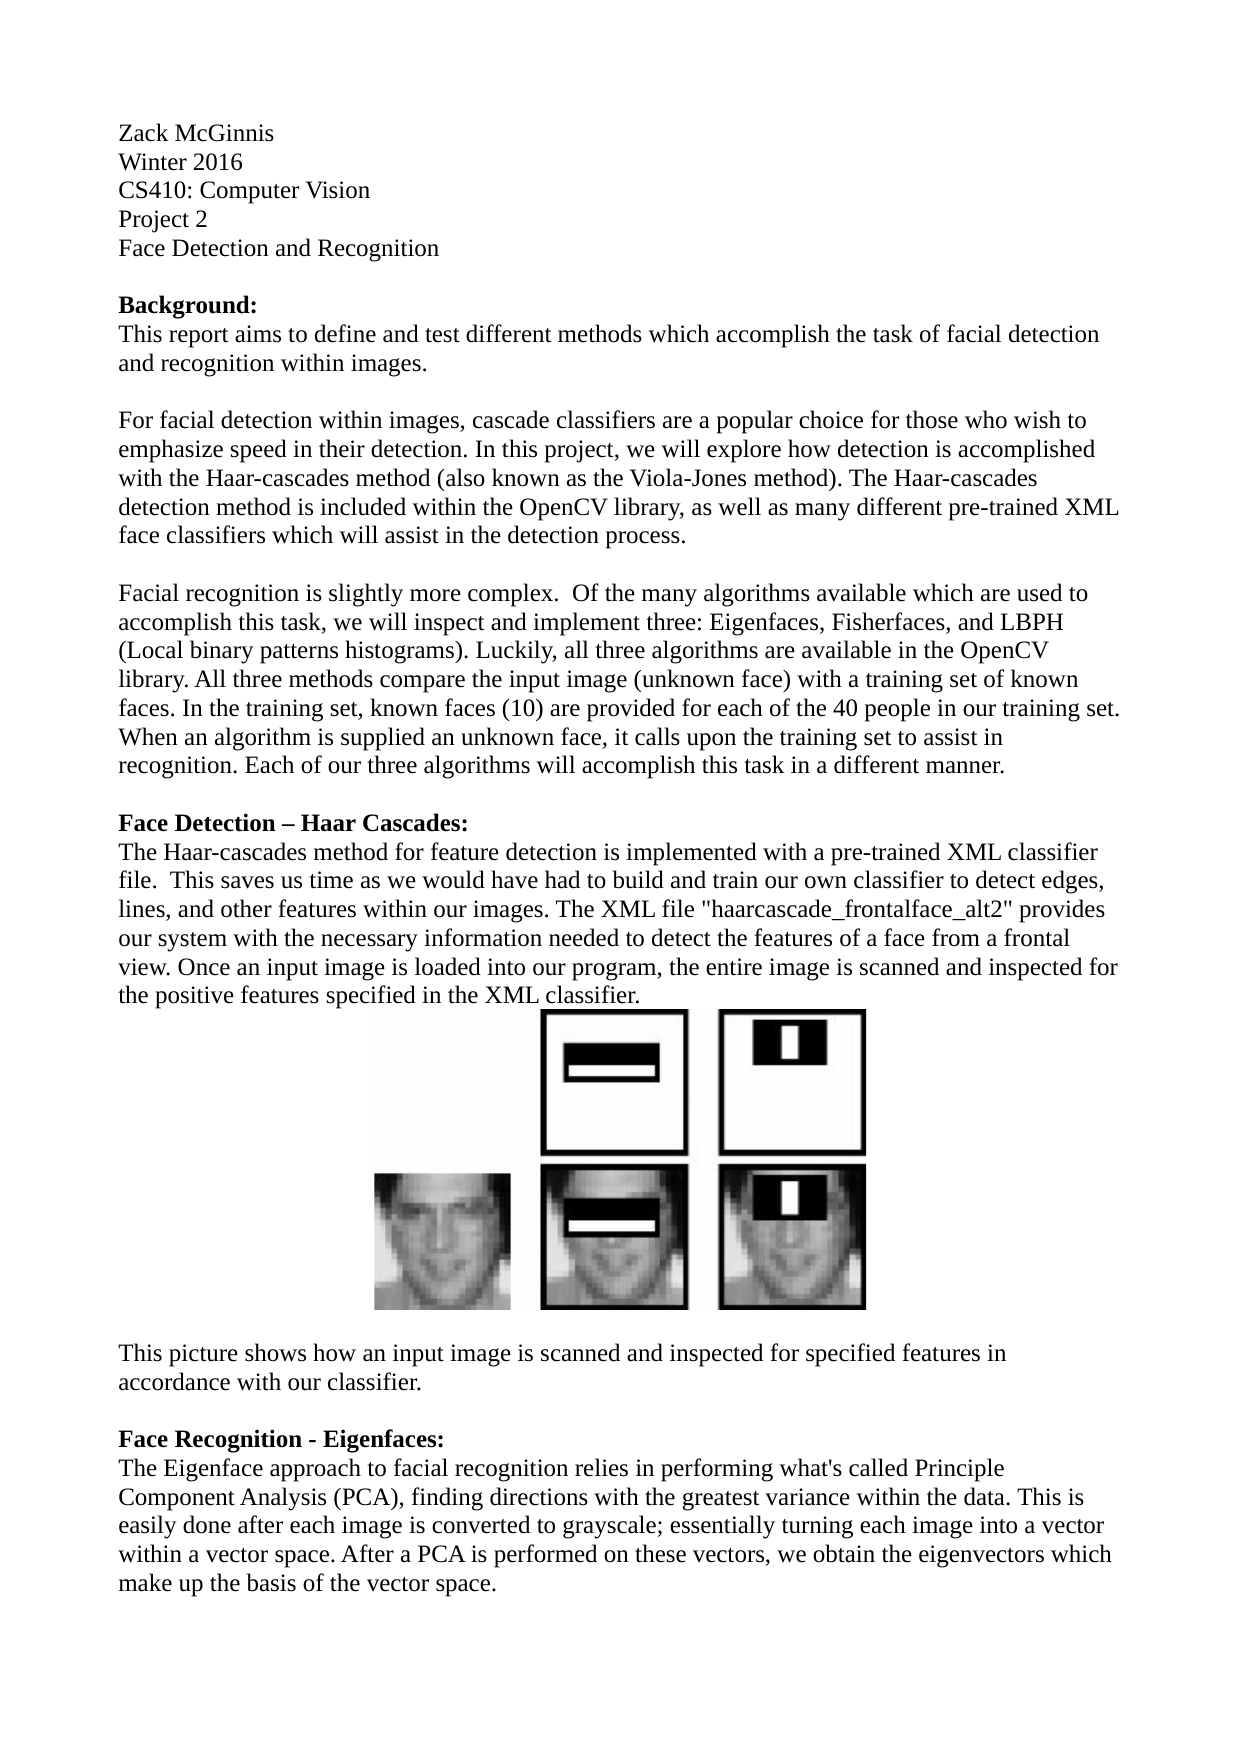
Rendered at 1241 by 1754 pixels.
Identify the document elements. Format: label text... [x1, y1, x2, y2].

text For facial detection within images, cascade classifiers are a popular choice for those who wish to emphasize speed in their detection. In this project, we will explore how detection is accomplished with the Haar-cascades method (also known as the Viola-Jones method). The Haar-cascades detection method is included within the OpenCV library, as well as many different pre-trained XML face classifiers which will assist in the detection process. [118, 406, 1122, 549]
text Facial recognition is slightly more complex. Of the many algorithms available which are used to accomplish this task, we will inspect and implement three: Eigenfaces, Fisherfaces, and LBPH (Local binary patterns histograms). Luckily, all three algorithms are available in the OpenCV library. All three methods compare the input image (unknown face) with a training set of known faces. In the training set, known faces (10) are provided for each of the 40 people in our training set. When an algorithm is supplied an unknown face, it calls upon the training set to assist in recognition. Each of our three algorithms will accomplish this task in a different manner. [118, 578, 1122, 779]
text The Haar-cascades method for feature detection is implemented with a pre-trained XML classifier file. This saves us time as we would have had to build and train our own classifier to detect edges, lines, and other features within our images. The XML file "haarcascade_frontalface_alt2" provides our system with the necessary information needed to detect the features of a face from a frontal view. Once an input image is loaded into our program, the entire image is scanned and inspected for the positive features specified in the XML classifier. [118, 837, 1122, 1009]
text Background: [118, 291, 1122, 319]
text Face Detection and Recognition [118, 233, 1122, 262]
text Face Recognition - Eigenfaces: [118, 1424, 1122, 1453]
text The Eigenface approach to facial recognition relies in performing what's called Principle Component Analysis (PCA), finding directions with the greatest variance within the data. This is easily done after each image is converted to grayscale; essentially turning each image into a vector within a vector space. After a PCA is performed on these vectors, we obtain the eigenvectors which make up the basis of the vector space. [118, 1453, 1122, 1597]
text Project 2 [118, 204, 1122, 233]
text Zack McGinnis [118, 118, 1122, 147]
text Face Detection – Haar Cascades: [118, 808, 1122, 837]
text Winter 2016 [118, 147, 1122, 176]
text CS410: Computer Vision [118, 176, 1122, 204]
picture [373, 1009, 867, 1310]
text This report aims to define and test different methods which accomplish the task of facial detection and recognition within images. [118, 319, 1122, 377]
text This picture shows how an input image is scanned and inspected for specified features in accordance with our classifier. [118, 1338, 1122, 1396]
